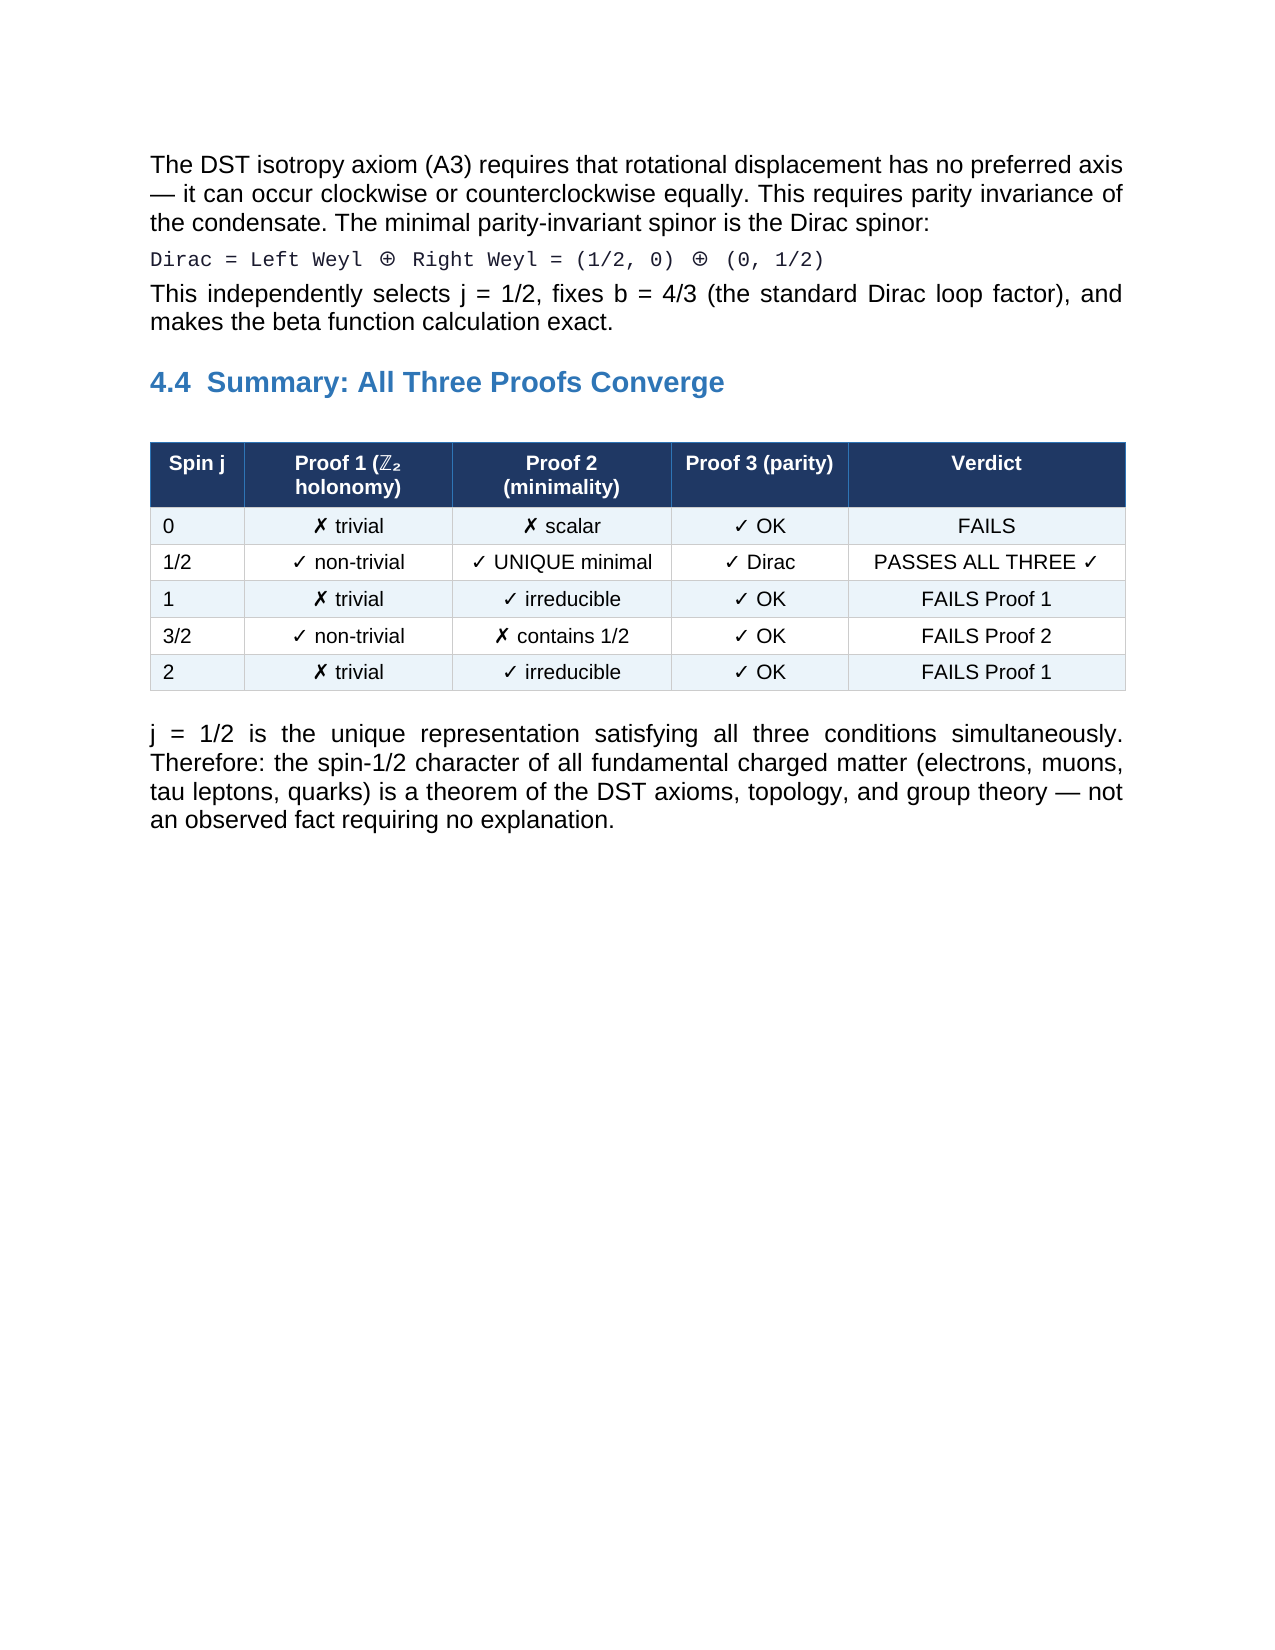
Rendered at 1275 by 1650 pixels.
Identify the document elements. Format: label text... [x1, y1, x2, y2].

table_cell ✗ trivial [245, 508, 452, 544]
table_cell 0 [151, 508, 244, 544]
table_cell ✗ trivial [245, 655, 452, 690]
table_cell ✗ scalar [453, 508, 671, 544]
table_header Verdict [849, 443, 1125, 507]
table_cell FAILS [849, 508, 1125, 544]
text Dirac = Left Weyl ⊕ Right Weyl = (1/2, 0) ⊕ (0, 1/2) [150, 249, 1125, 272]
table_cell ✓ OK [672, 618, 848, 654]
table_cell FAILS Proof 2 [849, 618, 1125, 654]
table_cell ✓ irreducible [453, 655, 671, 690]
table_cell ✓ UNIQUE minimal [453, 545, 671, 580]
table_cell ✓ Dirac [672, 545, 848, 580]
table_header Proof 2 (minimality) [453, 443, 671, 507]
table_cell ✓ OK [672, 508, 848, 544]
table_cell ✓ OK [672, 581, 848, 617]
table_cell ✓ non-trivial [245, 618, 452, 654]
table_cell ✓ OK [672, 655, 848, 690]
subtitle 4.4 Summary: All Three Proofs Converge [150, 365, 1125, 399]
table_cell 1 [151, 581, 244, 617]
table_cell FAILS Proof 1 [849, 655, 1125, 690]
text The DST isotropy axiom (A3) requires that rotational displacement has no preferred axis — it can occur clockwise or counterclockwise equally. This requires parity invariance of the condensate. The minimal parity-invariant spinor is the Dirac spinor: [150, 150, 1125, 236]
table_cell 2 [151, 655, 244, 690]
table_header Spin j [151, 443, 244, 507]
table_header Proof 3 (parity) [672, 443, 848, 507]
table_cell ✗ trivial [245, 581, 452, 617]
table_header Proof 1 (ℤ₂ holonomy) [245, 443, 452, 507]
table_cell FAILS Proof 1 [849, 581, 1125, 617]
table_cell ✗ contains 1/2 [453, 618, 671, 654]
table_cell ✓ irreducible [453, 581, 671, 617]
table_cell 1/2 [151, 545, 244, 580]
table_cell PASSES ALL THREE ✓ [849, 545, 1125, 580]
table_cell 3/2 [151, 618, 244, 654]
text j = 1/2 is the unique representation satisfying all three conditions simultaneously. Therefore: the spin-1/2 character of all fundamental charged matter (electrons, muons, tau leptons, quarks) is a theorem of the DST axioms, topology, and group theory — not an observed fact requiring no explanation. [150, 719, 1125, 834]
table_cell ✓ non-trivial [245, 545, 452, 580]
text This independently selects j = 1/2, fixes b = 4/3 (the standard Dirac loop factor), and makes the beta function calculation exact. [150, 279, 1125, 336]
